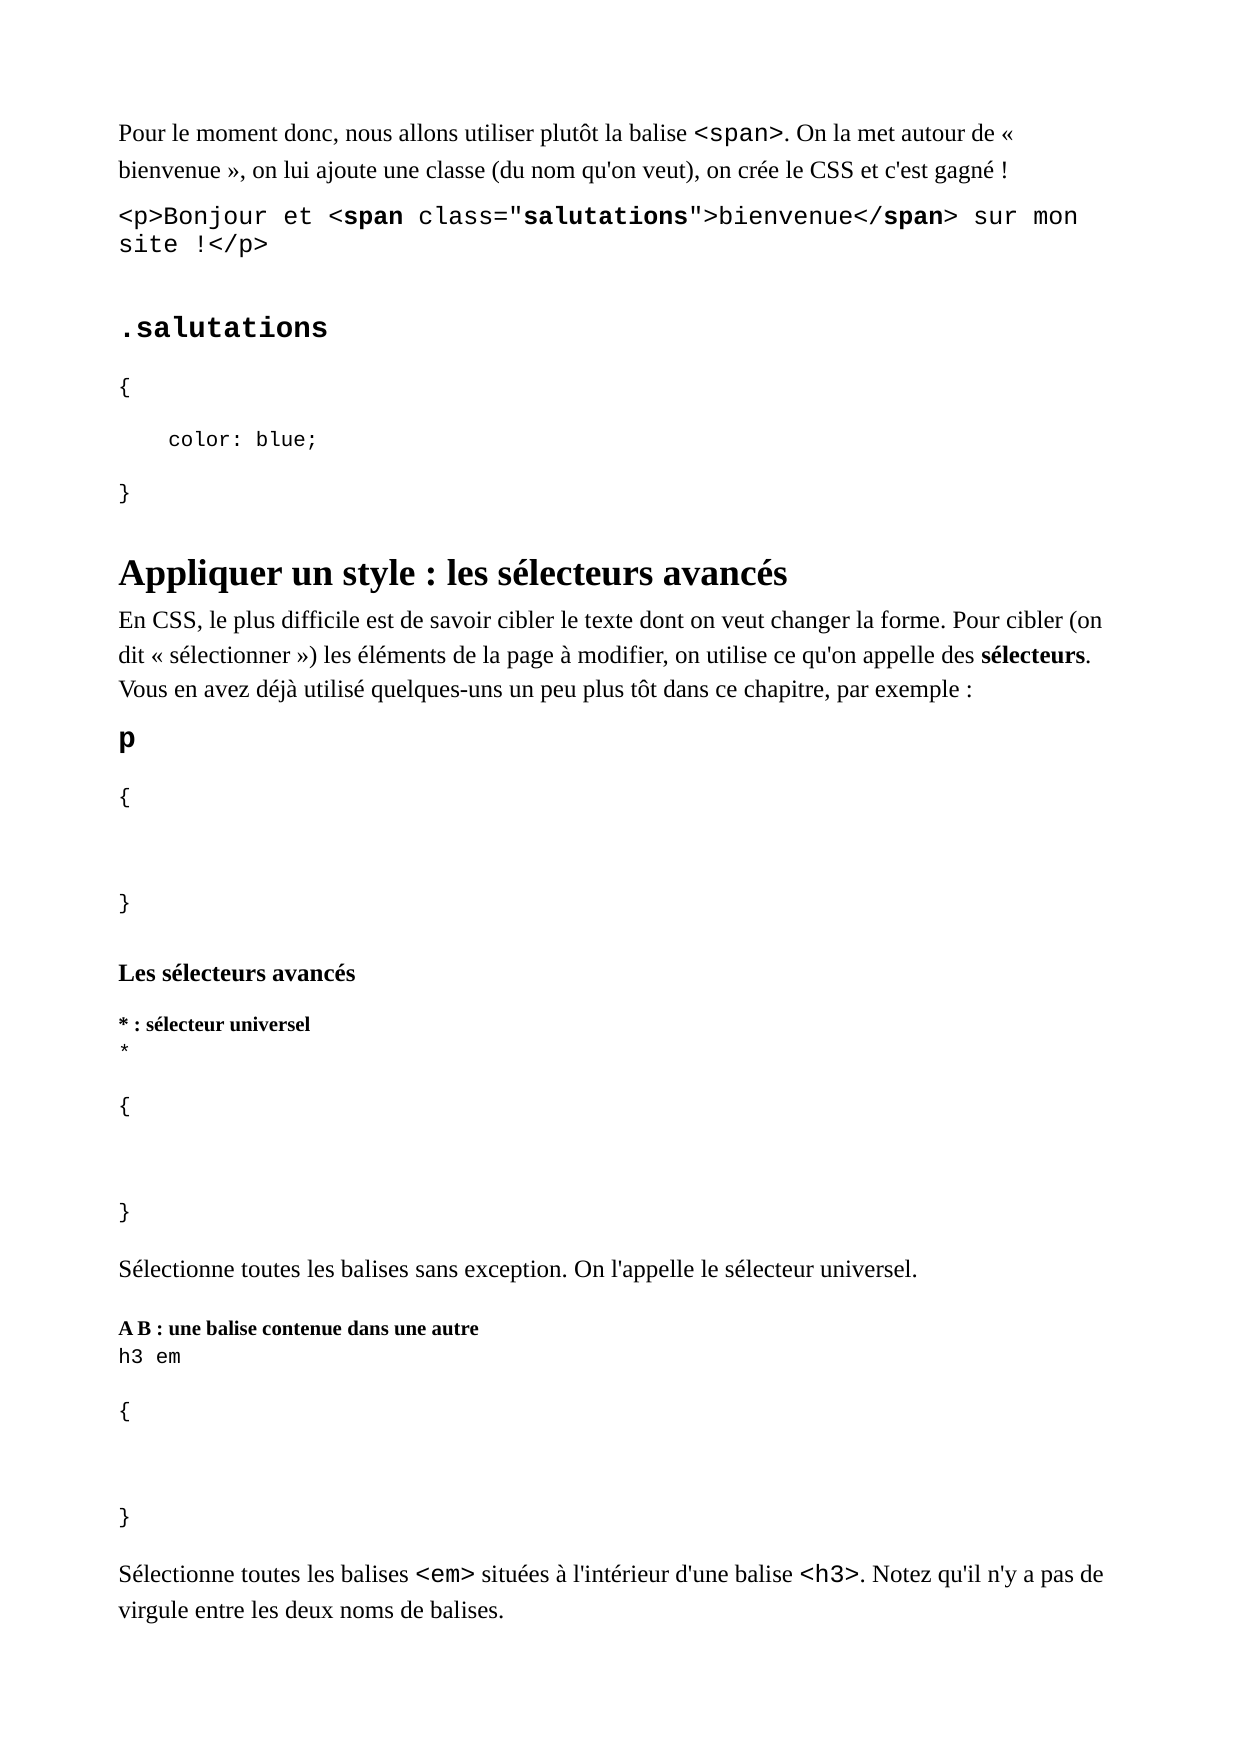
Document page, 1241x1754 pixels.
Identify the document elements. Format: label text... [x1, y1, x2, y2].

text h3 em [118, 1346, 1122, 1370]
text Sélectionne toutes les balises sans exception. On l'appelle le sélecteur universel. [118, 1254, 1122, 1283]
text color: blue; [118, 429, 1122, 453]
text En CSS, le plus difficile est de savoir cibler le texte dont on veut changer la forme. Pour cibler (on dit « sélectionner ») les éléments de la page à modifier, on utilise ce qu'on appelle des sélecteurs. Vous en avez déjà utilisé quelques-uns un peu plus tôt dans ce chapitre, par exemple : [118, 606, 1122, 703]
text { [118, 1399, 1122, 1423]
text { [118, 376, 1122, 400]
subtitle * : sélecteur universel [118, 1012, 1122, 1036]
text Sélectionne toutes les balises <em> situées à l'intérieur d'une balise <h3>. Notez qu'il n'y a pas de virgule entre les deux noms de balises. [118, 1559, 1122, 1624]
text * [118, 1042, 1122, 1066]
text p [118, 724, 1122, 757]
text <p>Bonjour et <span class="salutations">bienvenue</span> sur mon site !</p> [118, 204, 1122, 260]
subtitle A B : une balise contenue dans une autre [118, 1316, 1122, 1340]
text } [118, 1506, 1122, 1529]
subtitle Appliquer un style : les sélecteurs avancés [118, 550, 1122, 593]
text { [118, 1095, 1122, 1119]
text { [118, 786, 1122, 810]
text } [118, 482, 1122, 506]
text Pour le moment donc, nous allons utiliser plutôt la balise <span>. On la met autour de « bienvenue », on lui ajoute une classe (du nom qu'on veut), on crée le CSS et c'est gagné ! [118, 118, 1122, 183]
text } [118, 892, 1122, 916]
subtitle Les sélecteurs avancés [118, 958, 1122, 987]
text .salutations [118, 313, 1122, 347]
text } [118, 1201, 1122, 1225]
